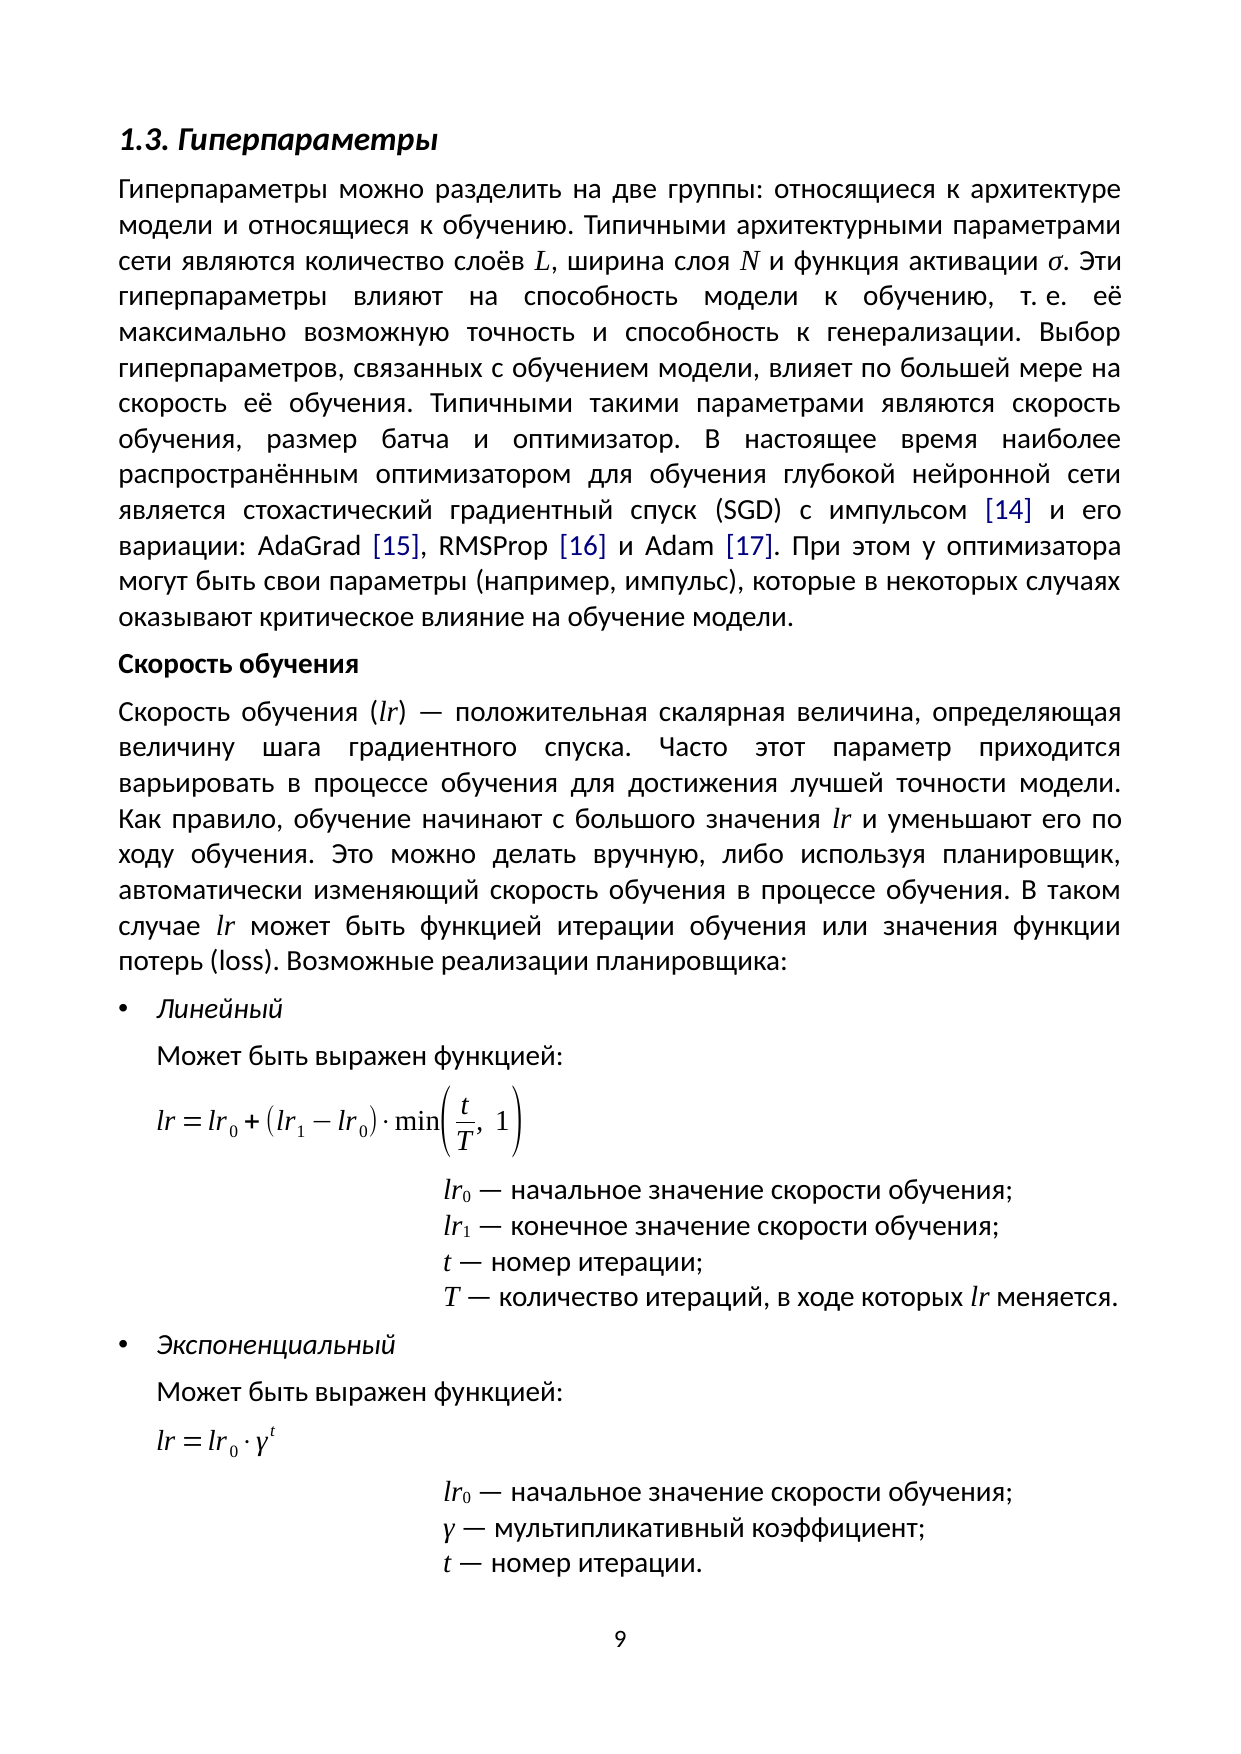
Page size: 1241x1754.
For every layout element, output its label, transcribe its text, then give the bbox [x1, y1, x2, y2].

list Экспоненциальный [118, 1326, 1122, 1361]
text Гиперпараметры можно разделить на две группы: относящиеся к архитектуре модели и относящиеся к обучению. Типичными архитектурными параметрами сети являются количество слоёв L, ширина слоя N и функция активации σ. Эти гиперпараметры влияют на способность модели к обучению, т. е. её максимально возможную точность и способность к генерализации. Выбор гиперпараметров, связанных с обучением модели, влияет по большей мере на скорость её обучения. Типичными такими параметрами являются скорость обучения, размер батча и оптимизатор. В настоящее время наиболее распространённым оптимизатором для обучения глубокой нейронной сети является стохастический градиентный спуск (SGD) с импульсом [14] и его вариации: AdaGrad [15], RMSProp [16] и Adam [17]. При этом у оптимизатора могут быть свои параметры (например, импульс), которые в некоторых случаях оказывают критическое влияние на обучение модели. [118, 171, 1122, 634]
list lr0 — начальное значение скорости обучения; lr1 — конечное значение скорости обучения; t — номер итерации; T — количество итераций, в ходе которых lr меняется. [407, 1171, 1122, 1314]
list Линейный [118, 990, 1122, 1025]
list Может быть выражен функцией: [118, 1037, 1122, 1073]
subtitle Гиперпараметры [118, 118, 1122, 159]
list Может быть выражен функцией: [118, 1373, 1122, 1409]
subtitle Скорость обучения [118, 646, 1122, 681]
list lr0 — начальное значение скорости обучения; γ — мультипликативный коэффициент; t — номер итерации. [407, 1473, 1122, 1580]
text Скорость обучения (lr) — положительная скалярная величина, определяющая величину шага градиентного спуска. Часто этот параметр приходится варьировать в процессе обучения для достижения лучшей точности модели. Как правило, обучение начинают с большого значения lr и уменьшают его по ходу обучения. Это можно делать вручную, либо используя планировщик, автоматически изменяющий скорость обучения в процессе обучения. В таком случае lr может быть функцией итерации обучения или значения функции потерь (loss). Возможные реализации планировщика: [118, 693, 1122, 978]
